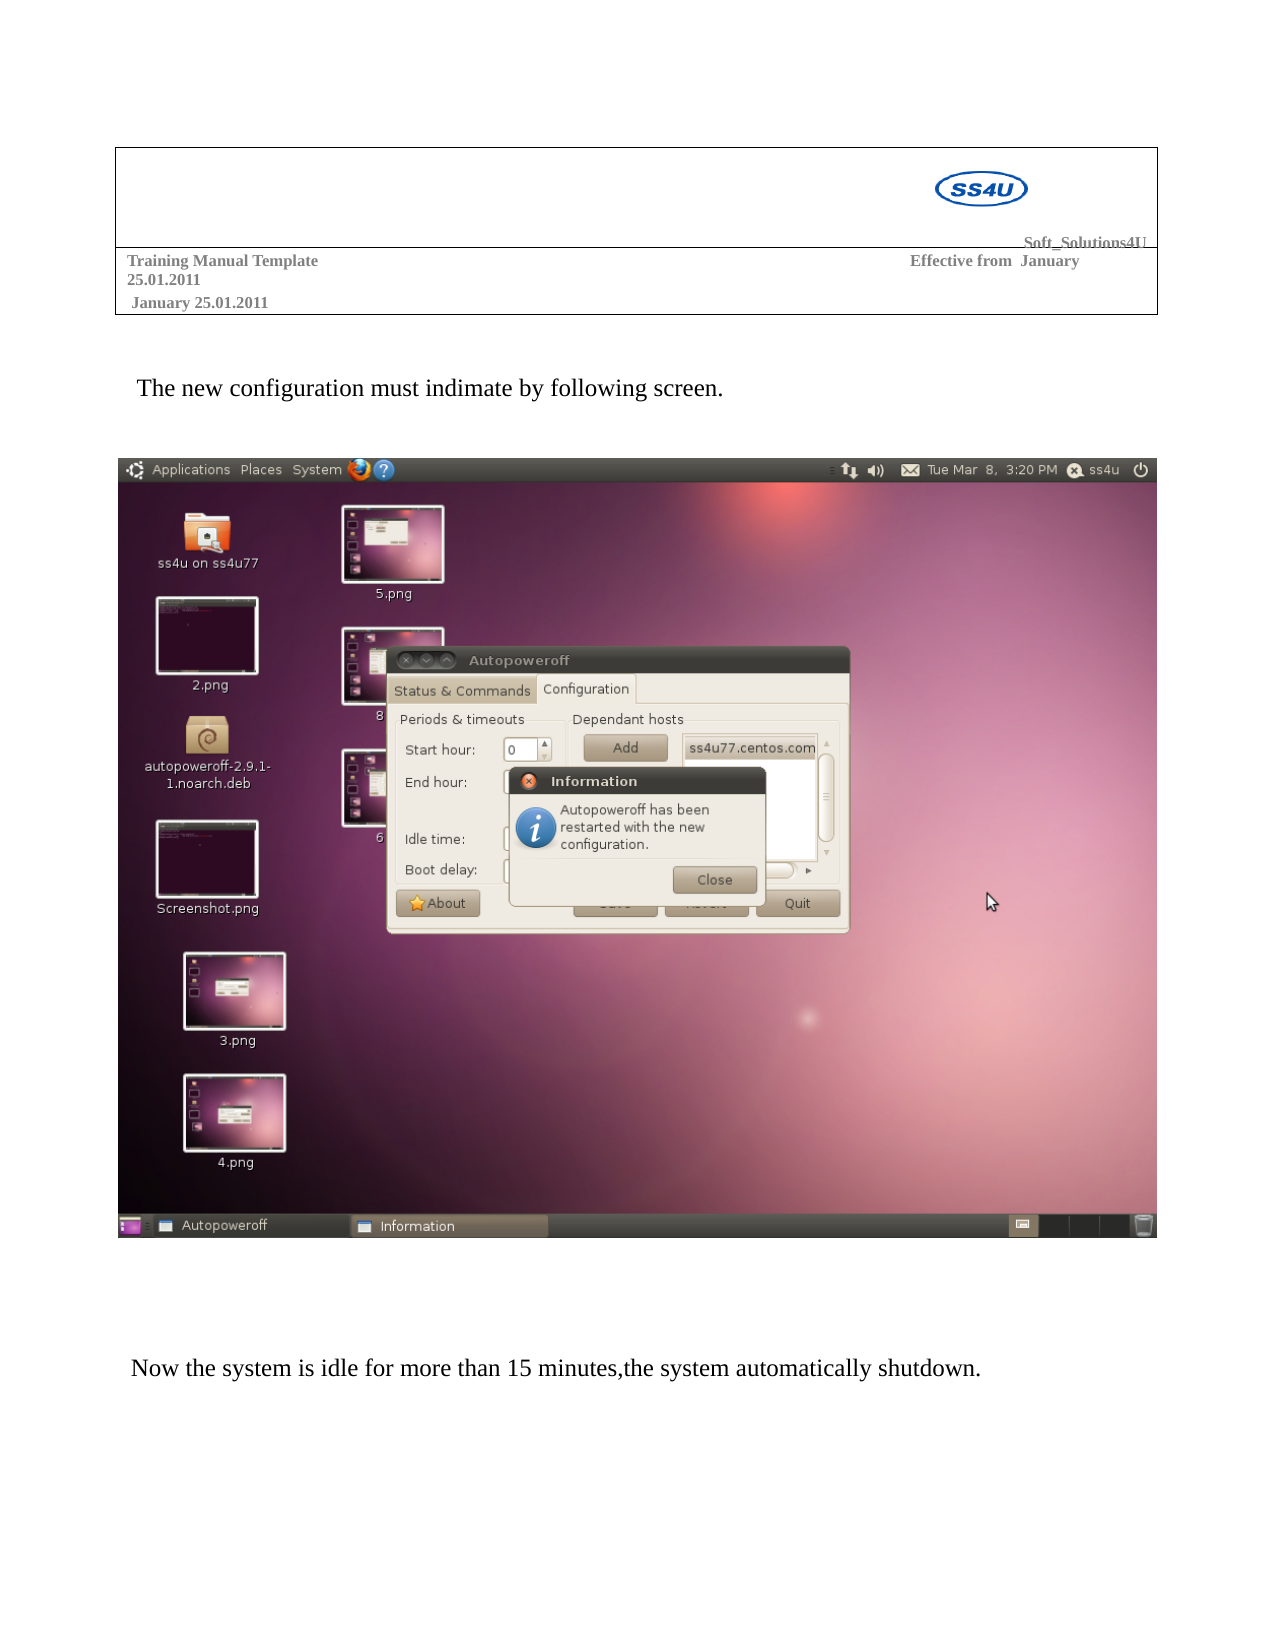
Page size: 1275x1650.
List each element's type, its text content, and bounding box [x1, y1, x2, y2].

picture [926, 169, 1118, 207]
text The new configuration must indimate by following screen. [118, 373, 1157, 401]
table_header Soft_Solutions4U Quality System Procedure [116, 148, 1157, 247]
picture [118, 458, 1157, 1238]
text Now the system is idle for more than 15 minutes,the system automatically shutdown. [118, 1353, 1157, 1382]
table_cell Training Manual Template Effective from January 25.01.2011 January 25.01.2011 [116, 248, 1157, 314]
